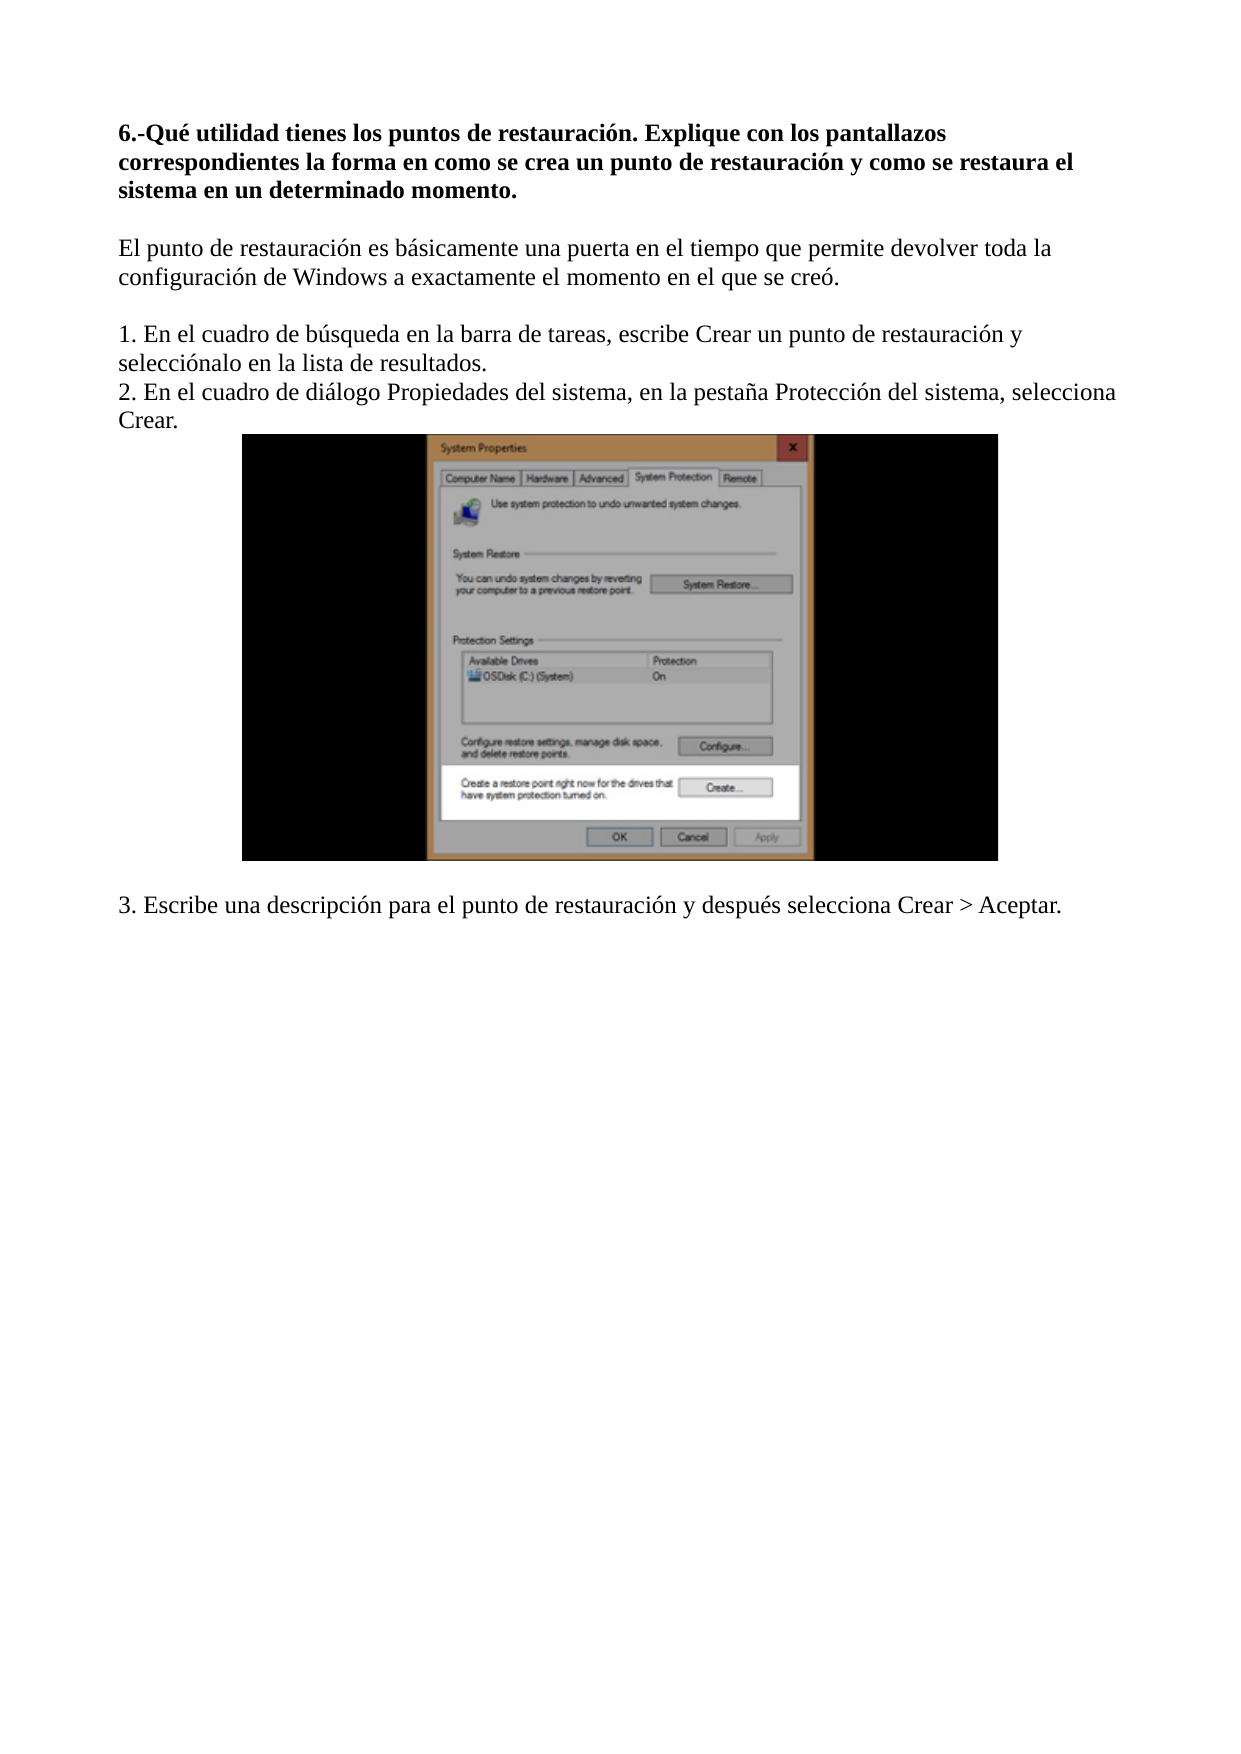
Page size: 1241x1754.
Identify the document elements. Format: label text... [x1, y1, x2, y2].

text 6.-Qué utilidad tienes los puntos de restauración. Explique con los pantallazos correspondientes la forma en como se crea un punto de restauración y como se restaura el sistema en un determinado momento. [118, 118, 1122, 204]
text 2. En el cuadro de diálogo Propiedades del sistema, en la pestaña Protección del sistema, selecciona Crear. [118, 377, 1122, 434]
text 1. En el cuadro de búsqueda en la barra de tareas, escribe Crear un punto de restauración y selecciónalo en la lista de resultados. [118, 319, 1122, 377]
text 3. Escribe una descripción para el punto de restauración y después selecciona Crear > Aceptar. [118, 890, 1122, 918]
picture [242, 434, 999, 861]
text El punto de restauración es básicamente una puerta en el tiempo que permite devolver toda la configuración de Windows a exactamente el momento en el que se creó. [118, 233, 1122, 291]
